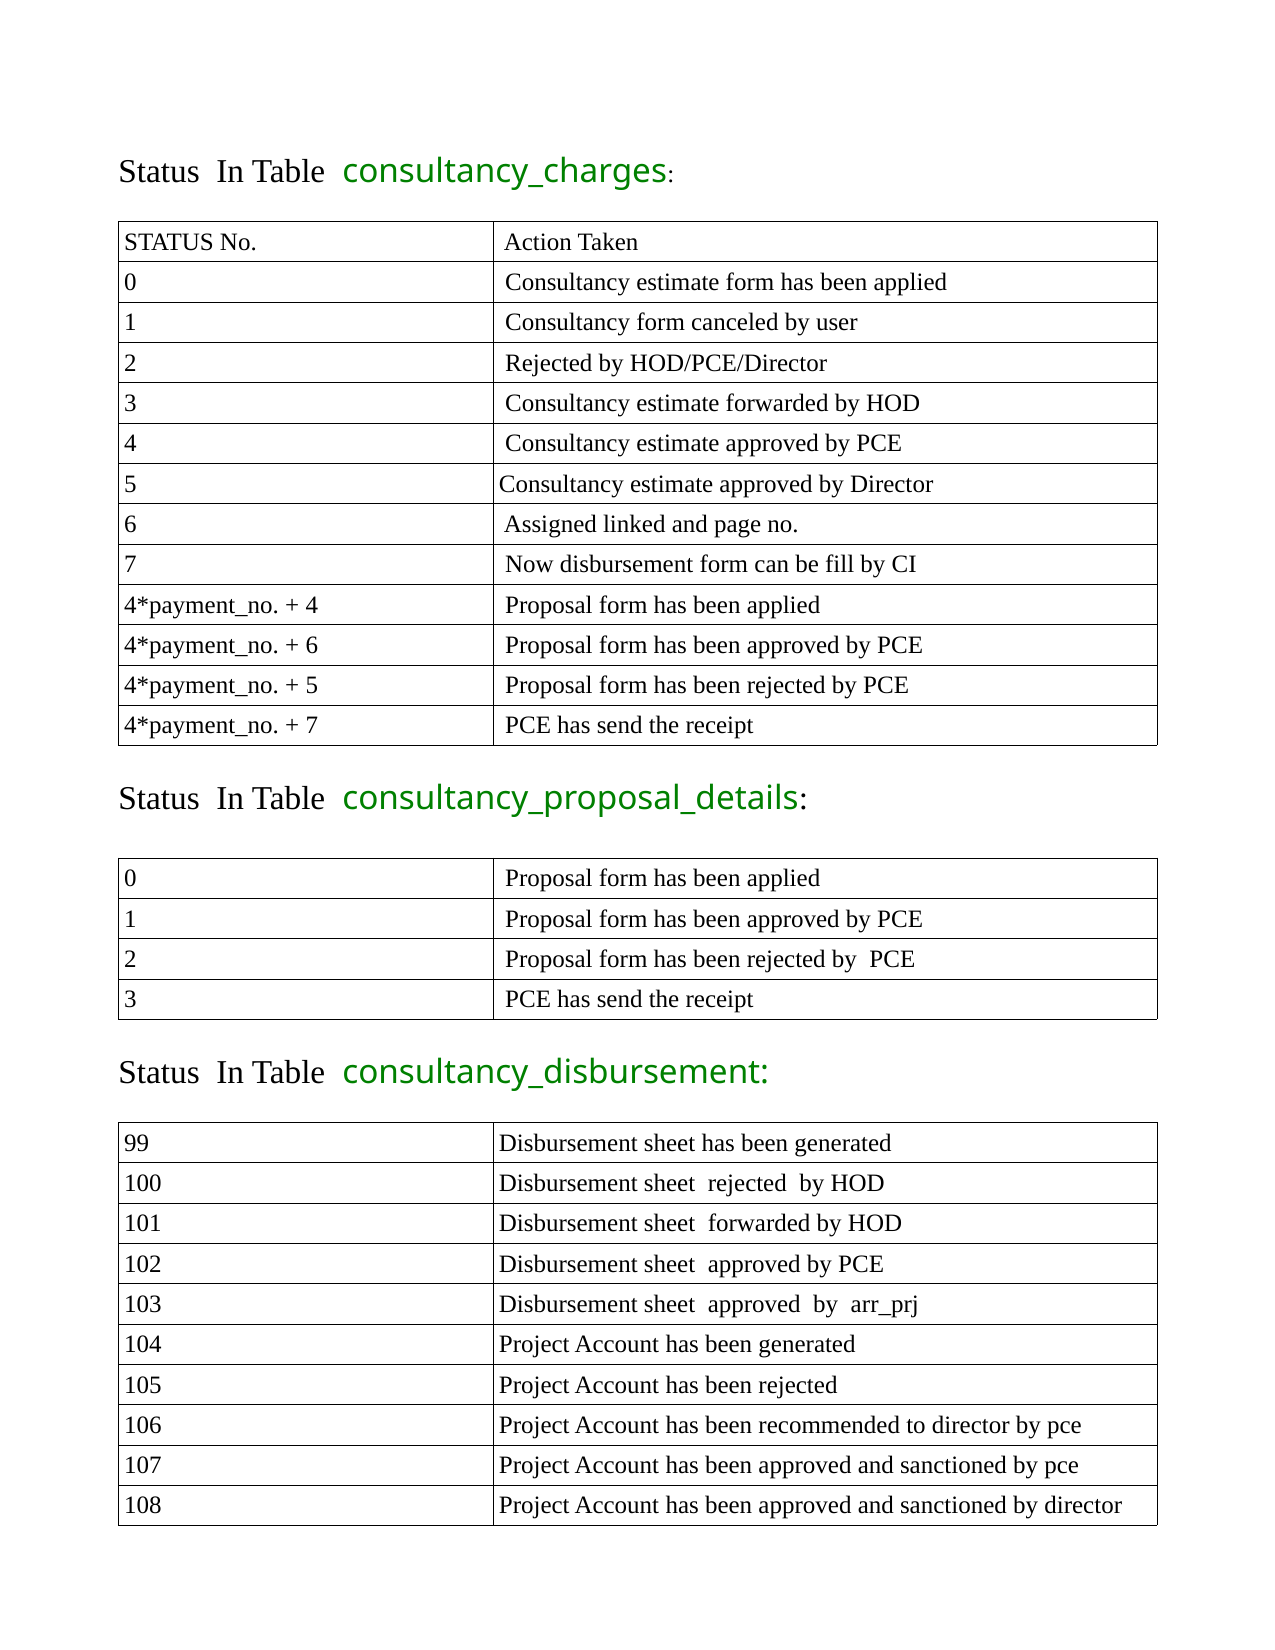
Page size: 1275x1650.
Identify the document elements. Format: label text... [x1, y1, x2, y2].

table_header Proposal form has been applied [494, 859, 1157, 898]
table_cell 0 [119, 262, 493, 302]
table_cell 4 [119, 424, 493, 463]
table_cell Disbursement sheet forwarded by HOD [494, 1204, 1157, 1243]
table_cell 101 [119, 1204, 493, 1243]
table_cell 1 [119, 899, 493, 938]
table_cell Project Account has been generated [494, 1325, 1157, 1364]
table_header Disbursement sheet has been generated [494, 1123, 1157, 1162]
table_cell Proposal form has been applied [494, 585, 1157, 624]
table_cell Consultancy estimate form has been applied [494, 262, 1157, 302]
table_cell 3 [119, 383, 493, 423]
table_cell 4*payment_no. + 5 [119, 666, 493, 705]
table_cell 5 [119, 464, 493, 503]
table_cell Proposal form has been rejected by PCE [494, 939, 1157, 979]
table_cell Proposal form has been rejected by PCE [494, 666, 1157, 705]
text Status In Table consultancy_proposal_details: [118, 774, 1157, 819]
text Status In Table consultancy_charges: [118, 147, 1157, 192]
table_cell Proposal form has been approved by PCE [494, 899, 1157, 938]
table_cell Consultancy estimate approved by Director [494, 464, 1157, 503]
table_cell 7 [119, 545, 493, 584]
table_cell Disbursement sheet approved by PCE [494, 1244, 1157, 1283]
table_cell Consultancy estimate forwarded by HOD [494, 383, 1157, 423]
table_cell 103 [119, 1284, 493, 1323]
table_cell Project Account has been approved and sanctioned by director [494, 1486, 1157, 1525]
table_cell Proposal form has been approved by PCE [494, 625, 1157, 664]
table_cell Now disbursement form can be fill by CI [494, 545, 1157, 584]
table_cell 108 [119, 1486, 493, 1525]
table_cell 107 [119, 1446, 493, 1485]
table_header Action Taken [494, 222, 1157, 261]
table_cell 102 [119, 1244, 493, 1283]
table_cell 4*payment_no. + 6 [119, 625, 493, 664]
table_cell PCE has send the receipt [494, 706, 1157, 745]
table_cell Rejected by HOD/PCE/Director [494, 343, 1157, 382]
table_cell Project Account has been rejected [494, 1365, 1157, 1404]
table_cell 1 [119, 303, 493, 342]
table_cell 106 [119, 1405, 493, 1444]
table_cell 104 [119, 1325, 493, 1364]
table_cell Consultancy estimate approved by PCE [494, 424, 1157, 463]
table_cell 105 [119, 1365, 493, 1404]
table_cell Project Account has been approved and sanctioned by pce [494, 1446, 1157, 1485]
table_header STATUS No. [119, 222, 493, 261]
table_cell 2 [119, 939, 493, 979]
table_cell Project Account has been recommended to director by pce [494, 1405, 1157, 1444]
table_cell 4*payment_no. + 7 [119, 706, 493, 745]
table_cell Disbursement sheet rejected by HOD [494, 1163, 1157, 1203]
table_cell Disbursement sheet approved by arr_prj [494, 1284, 1157, 1323]
table_cell 4*payment_no. + 4 [119, 585, 493, 624]
table_cell Assigned linked and page no. [494, 504, 1157, 543]
table_header 0 [119, 859, 493, 898]
text Status In Table consultancy_disbursement: [118, 1048, 1157, 1093]
table_cell 6 [119, 504, 493, 543]
table_cell 2 [119, 343, 493, 382]
table_cell 100 [119, 1163, 493, 1203]
table_cell Consultancy form canceled by user [494, 303, 1157, 342]
table_cell 3 [119, 980, 493, 1019]
table_header 99 [119, 1123, 493, 1162]
table_cell PCE has send the receipt [494, 980, 1157, 1019]
